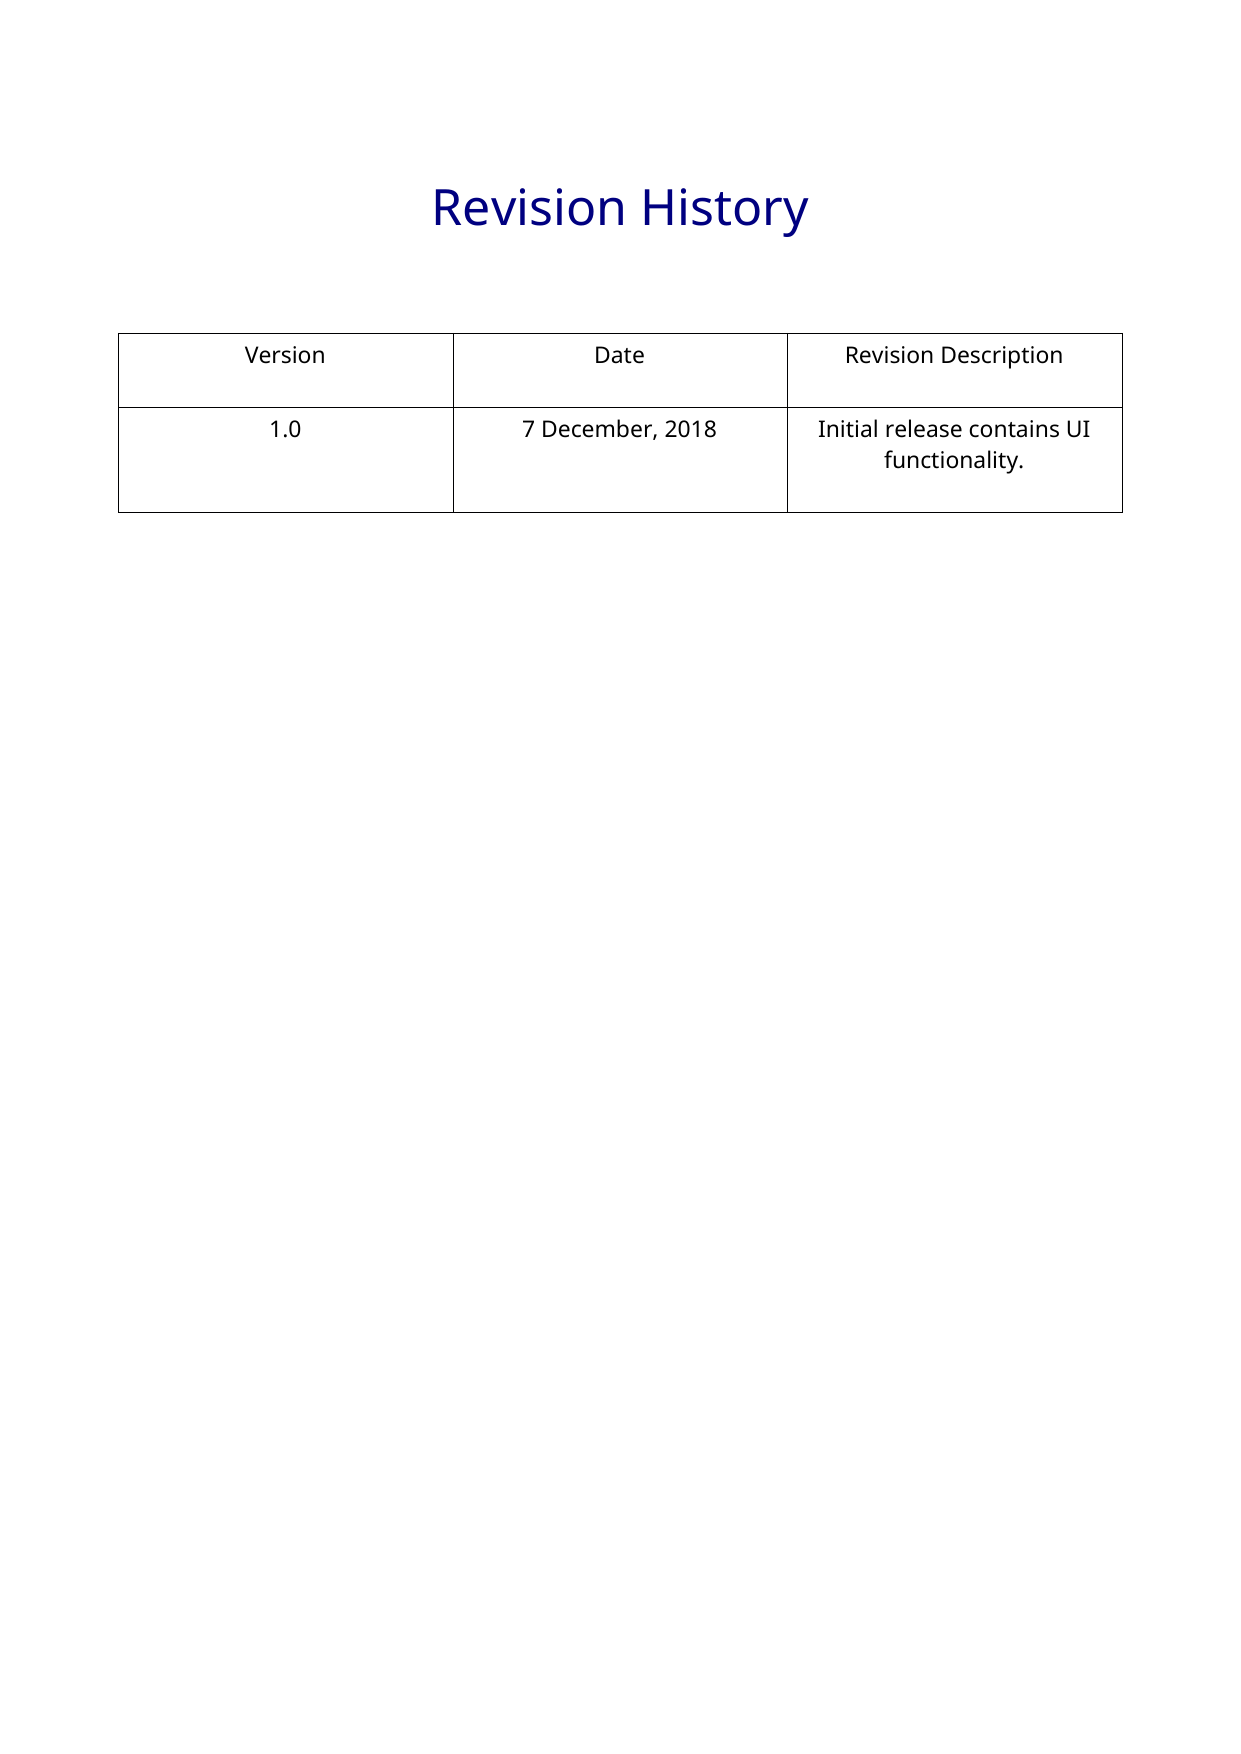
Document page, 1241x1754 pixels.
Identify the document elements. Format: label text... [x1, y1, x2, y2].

table_cell Initial release contains UI functionality. [788, 408, 1122, 511]
text Revision History [118, 172, 1122, 240]
table_cell 7 December, 2018 [454, 408, 787, 511]
table_header Version [119, 334, 453, 406]
table_header Date [454, 334, 787, 406]
table_header Revision Description [788, 334, 1122, 406]
table_cell 1.0 [119, 408, 453, 511]
